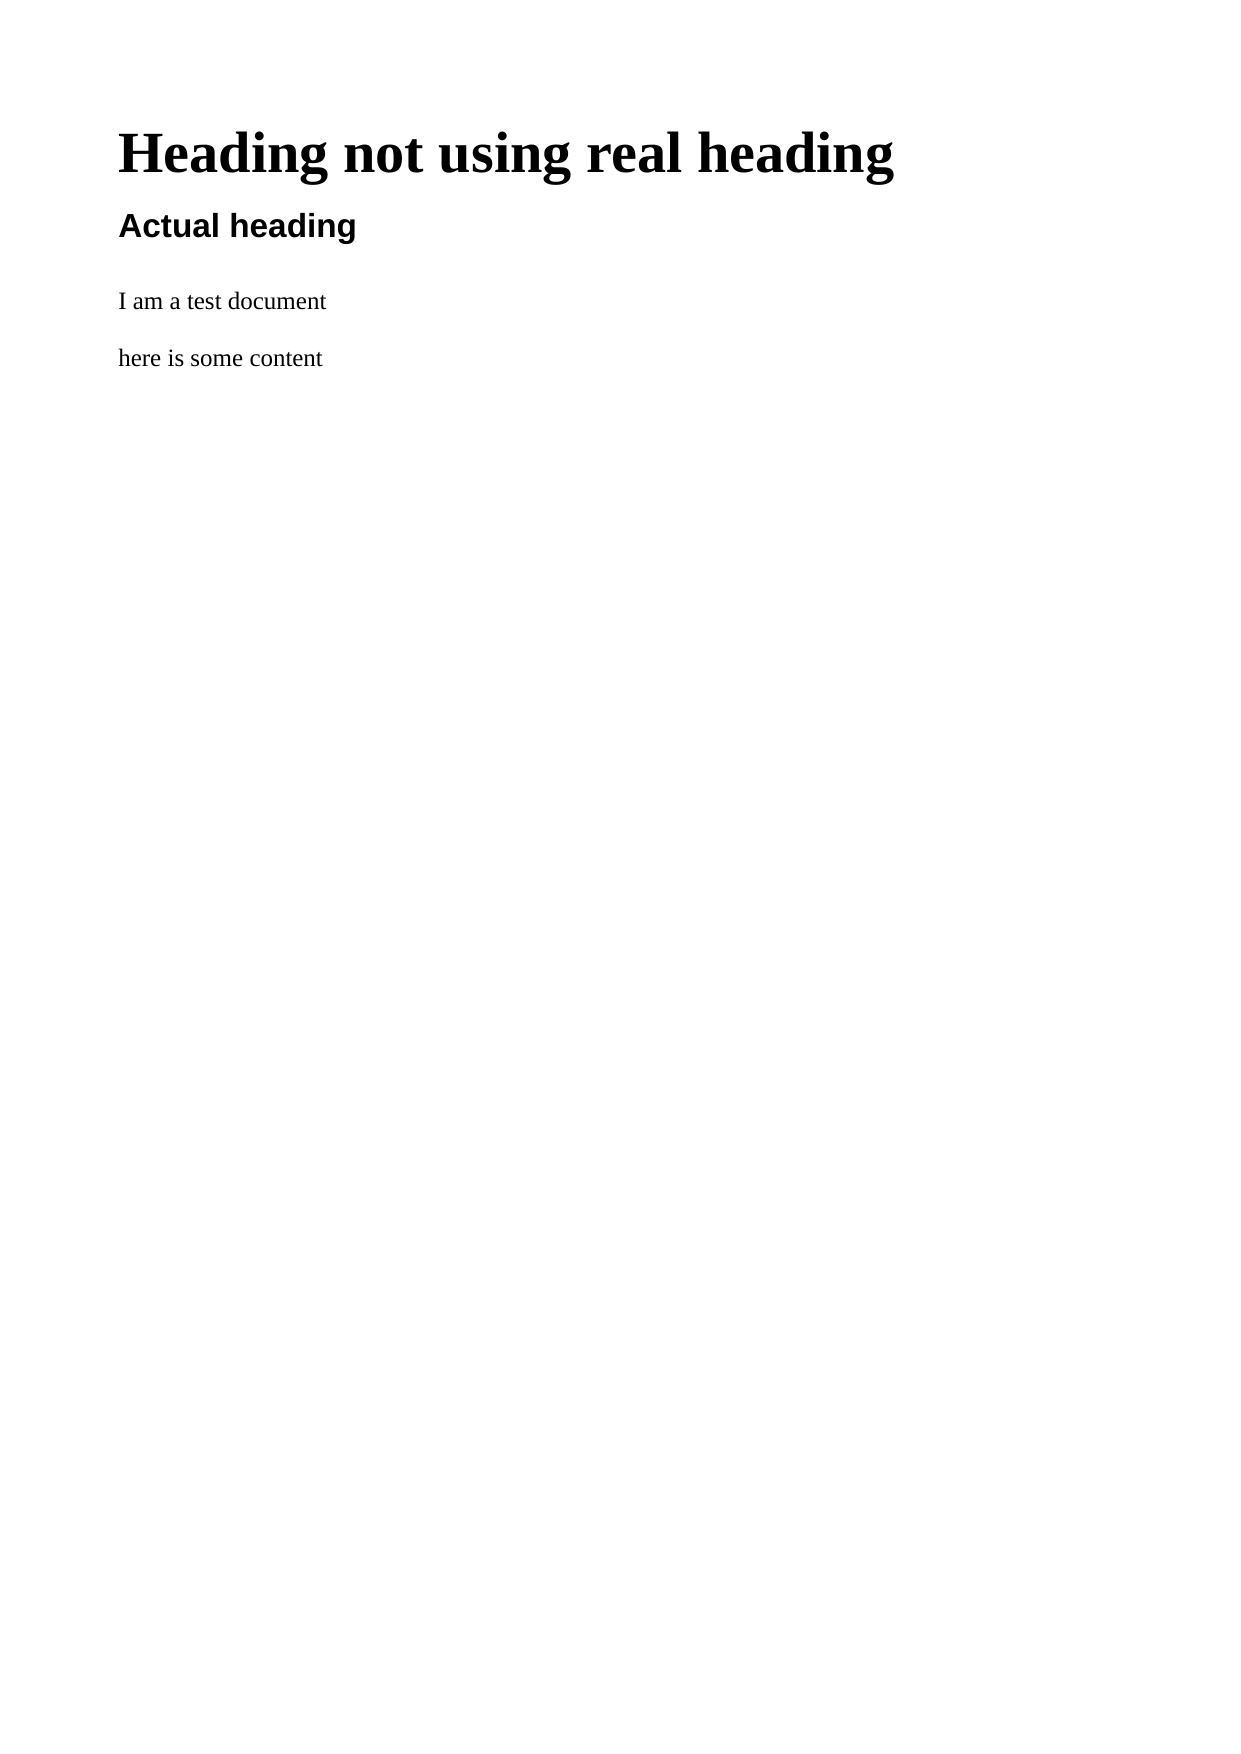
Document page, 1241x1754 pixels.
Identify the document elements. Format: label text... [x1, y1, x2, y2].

subtitle Actual heading [118, 206, 1122, 244]
text Heading not using real heading [118, 118, 1122, 185]
text here is some content [118, 343, 1122, 372]
text I am a test document [118, 286, 1122, 314]
